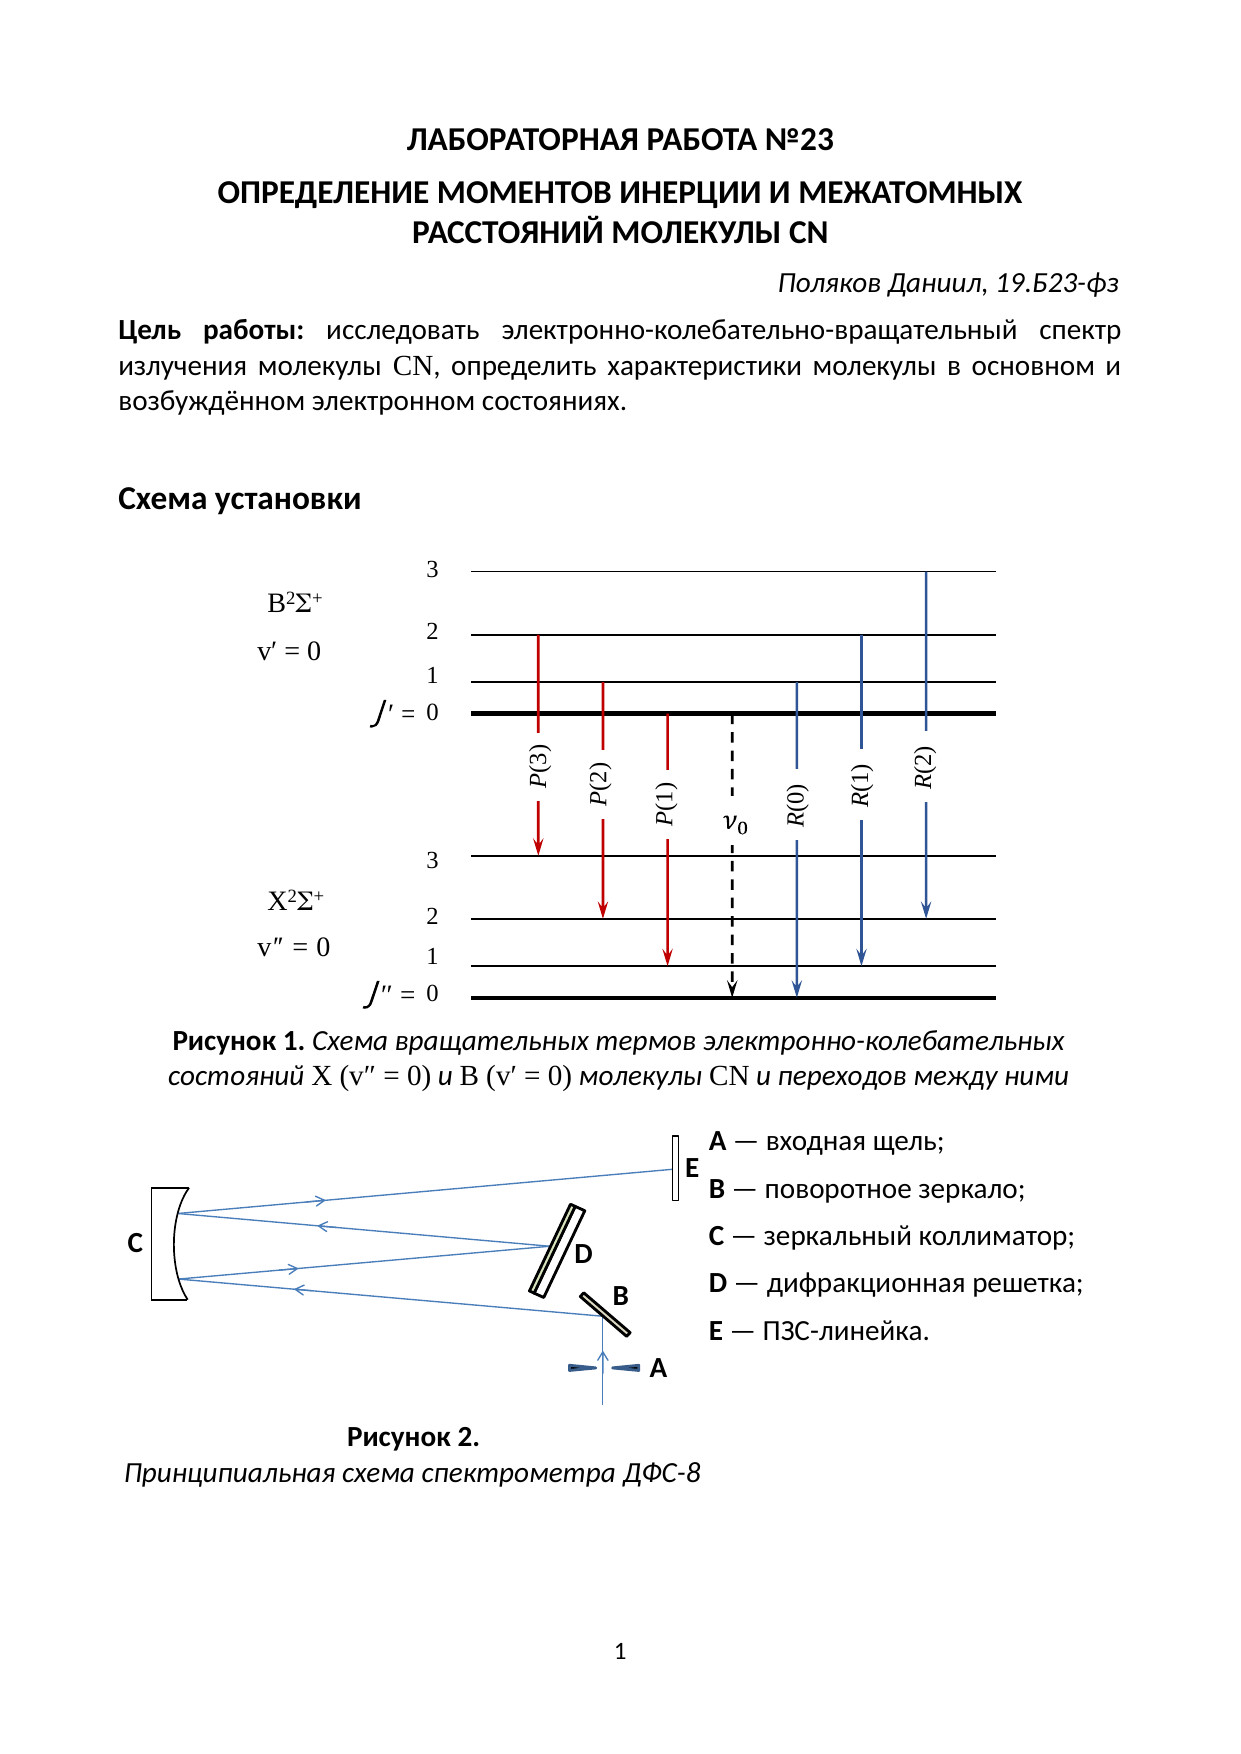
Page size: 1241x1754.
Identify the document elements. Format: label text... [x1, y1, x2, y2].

text Рисунок 1. Схема вращательных термов электронно-колебательных состояний X (v″ = 0) и B (v′ = 0) молекулы CN и переходов между ними [118, 547, 1122, 1093]
text Цель работы: исследовать электронно-колебательно-вращательный спектр излучения молекулы CN, определить характеристики молекулы в основном и возбуждённом электронном состояниях. [118, 311, 1122, 418]
table_header A — входная щель; B — поворотное зеркало; C — зеркальный коллиматор; D — дифракционная решетка; E — ПЗС-линейка. [709, 1122, 1122, 1501]
text Поляков Даниил, 19.Б23-фз [118, 264, 1122, 299]
title Лабораторная работа №23 [118, 118, 1122, 159]
table_header [118, 1122, 709, 1501]
subtitle Схема установки [118, 477, 1122, 518]
title Определение моментов инерции и межатомных расстояний молекулы CN [118, 171, 1122, 252]
